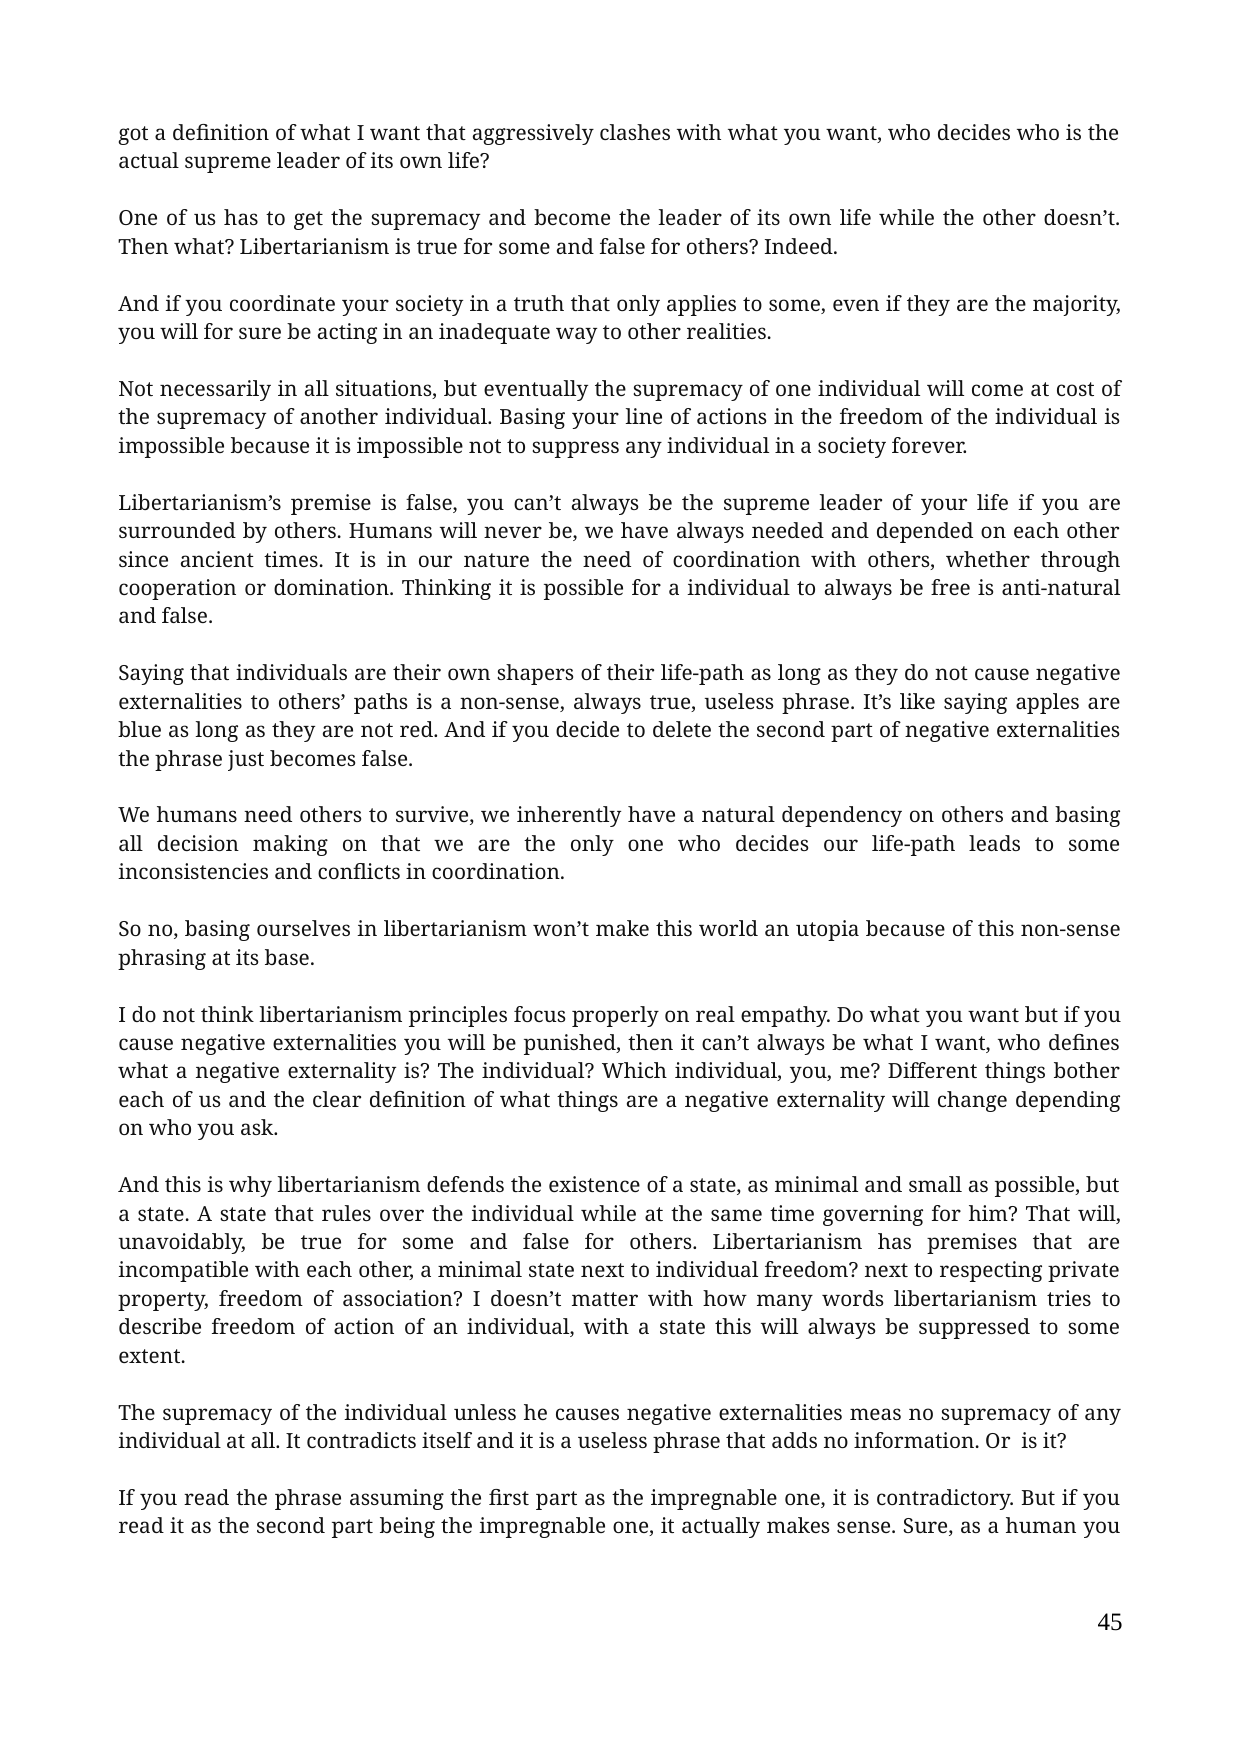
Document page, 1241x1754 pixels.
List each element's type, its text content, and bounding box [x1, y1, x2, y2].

text Libertarianism’s premise is false, you can’t always be the supreme leader of your life if you are surrounded by others. Humans will never be, we have always needed and depended on each other since ancient times. It is in our nature the need of coordination with others, whether through cooperation or domination. Thinking it is possible for a individual to always be free is anti-natural and false. [118, 488, 1122, 630]
text One of us has to get the supremacy and become the leader of its own life while the other doesn’t. Then what? Libertarianism is true for some and false for others? Indeed. [118, 203, 1122, 260]
text And if you coordinate your society in a truth that only applies to some, even if they are the majority, you will for sure be acting in an inadequate way to other realities. [118, 289, 1122, 346]
text We humans need others to survive, we inherently have a natural dependency on others and basing all decision making on that we are the only one who decides our life-path leads to some inconsistencies and conflicts in coordination. [118, 801, 1122, 886]
text got a definition of what I want that aggressively clashes with what you want, who decides who is the actual supreme leader of its own life? [118, 118, 1122, 175]
text If you read the phrase assuming the first part as the impregnable one, it is contradictory. But if you read it as the second part being the impregnable one, it actually makes sense. Sure, as a human you [118, 1483, 1122, 1540]
text I do not think libertarianism principles focus properly on real empathy. Do what you want but if you cause negative externalities you will be punished, then it can’t always be what I want, who defines what a negative externality is? The individual? Which individual, you, me? Different things bother each of us and the clear definition of what things are a negative externality will change depending on who you ask. [118, 1000, 1122, 1142]
text Not necessarily in all situations, but eventually the supremacy of one individual will come at cost of the supremacy of another individual. Basing your line of actions in the freedom of the individual is impossible because it is impossible not to suppress any individual in a society forever. [118, 374, 1122, 459]
text So no, basing ourselves in libertarianism won’t make this world an utopia because of this non-sense phrasing at its base. [118, 914, 1122, 971]
text The supremacy of the individual unless he causes negative externalities meas no supremacy of any individual at all. It contradicts itself and it is a useless phrase that adds no information. Or is it? [118, 1398, 1122, 1455]
text And this is why libertarianism defends the existence of a state, as minimal and small as possible, but a state. A state that rules over the individual while at the same time governing for him? That will, unavoidably, be true for some and false for others. Libertarianism has premises that are incompatible with each other, a minimal state next to individual freedom? next to respecting private property, freedom of association? I doesn’t matter with how many words libertarianism tries to describe freedom of action of an individual, with a state this will always be suppressed to some extent. [118, 1170, 1122, 1369]
text Saying that individuals are their own shapers of their life-path as long as they do not cause negative externalities to others’ paths is a non-sense, always true, useless phrase. It’s like saying apples are blue as long as they are not red. And if you decide to delete the second part of negative externalities the phrase just becomes false. [118, 658, 1122, 772]
